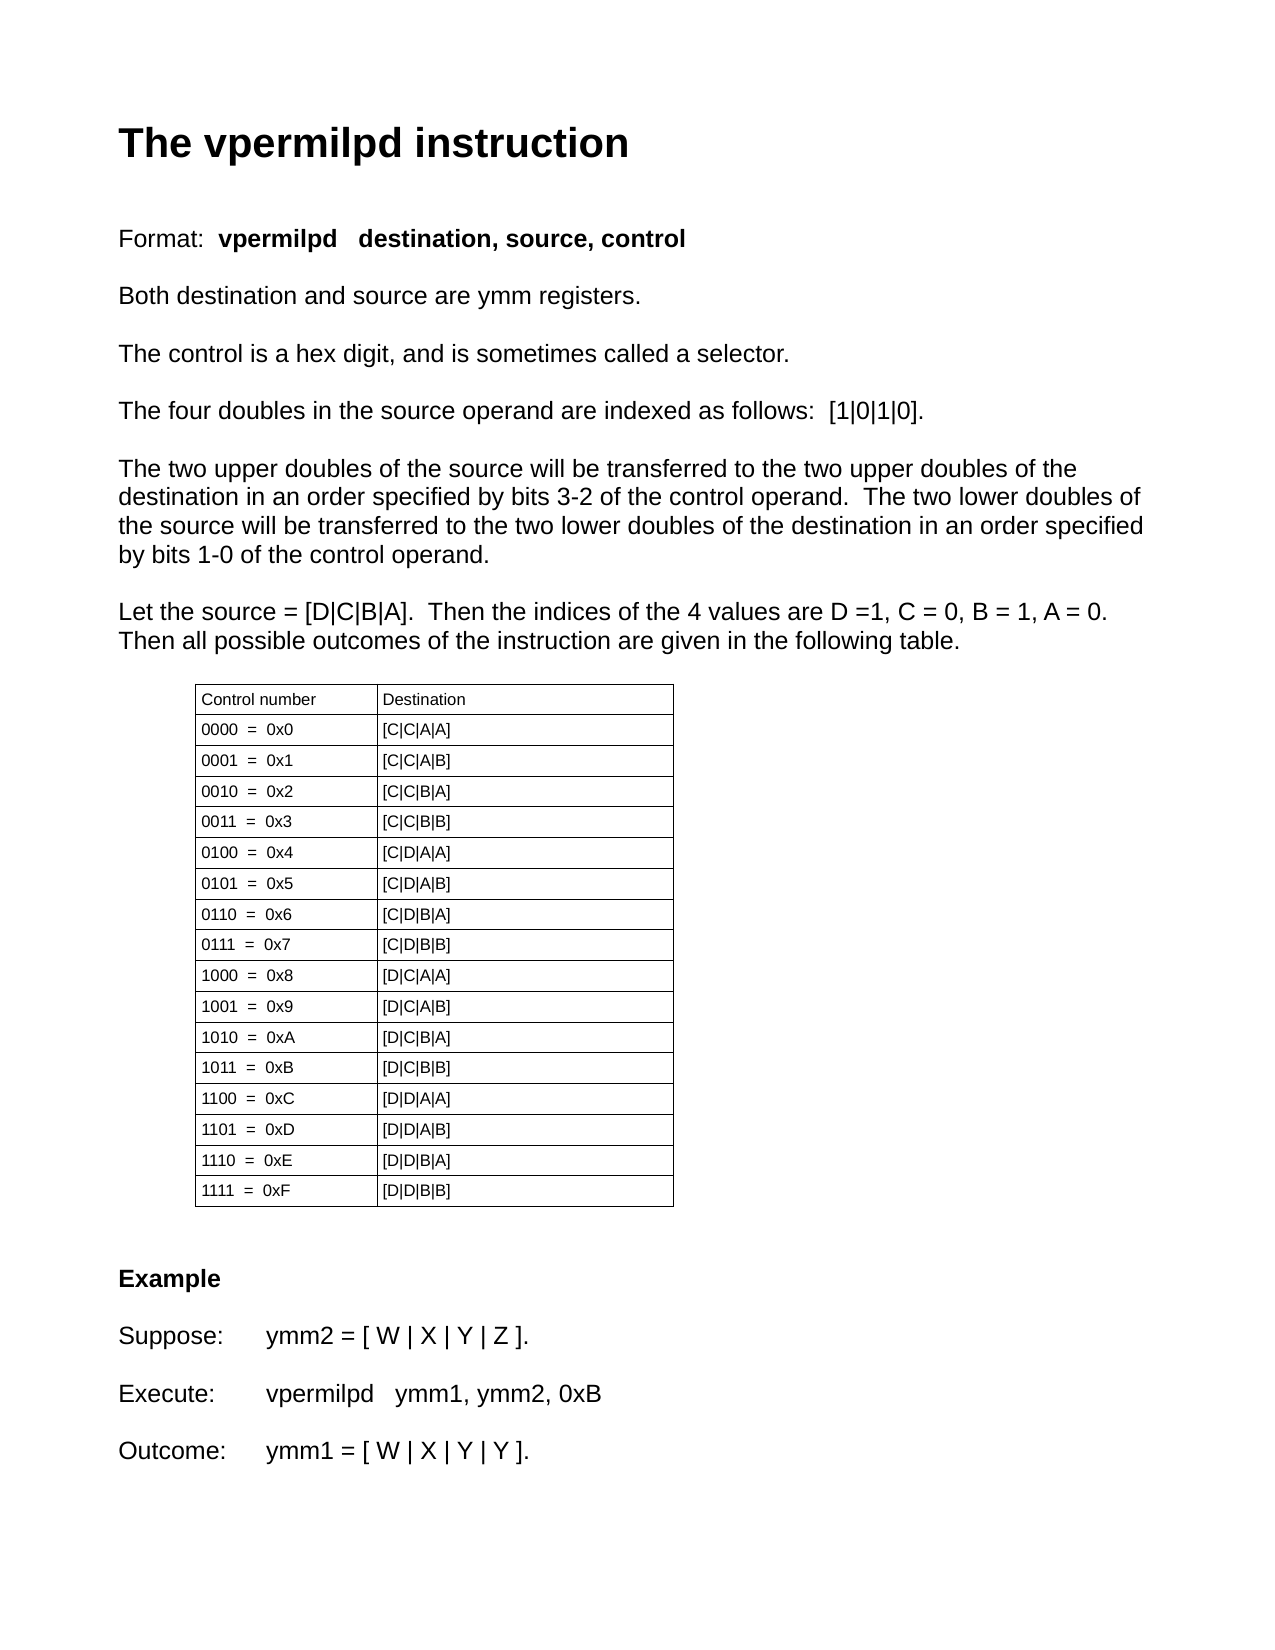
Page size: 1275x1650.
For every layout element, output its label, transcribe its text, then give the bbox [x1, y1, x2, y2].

text The four doubles in the source operand are indexed as follows: [1|0|1|0]. [118, 396, 1157, 425]
table_cell [C|C|A|B] [378, 746, 673, 776]
table_cell 1100 = 0xC [196, 1084, 377, 1114]
table_cell [D|D|A|B] [378, 1115, 673, 1144]
table_cell 1111 = 0xF [196, 1176, 377, 1206]
table_cell 0011 = 0x3 [196, 807, 377, 837]
text Both destination and source are ymm registers. [118, 281, 1157, 310]
table_cell [C|C|B|B] [378, 807, 673, 837]
text Example [118, 1263, 1157, 1292]
table_cell [D|C|B|A] [378, 1023, 673, 1052]
table_cell [C|C|A|A] [378, 715, 673, 745]
table_header Destination [378, 685, 673, 714]
table_cell 1011 = 0xB [196, 1053, 377, 1083]
table_cell [C|D|B|B] [378, 930, 673, 960]
table_cell [D|C|A|B] [378, 992, 673, 1022]
table_cell [D|D|B|B] [378, 1176, 673, 1206]
table_cell [C|D|B|A] [378, 900, 673, 929]
table_cell 0001 = 0x1 [196, 746, 377, 776]
table_cell 1000 = 0x8 [196, 961, 377, 991]
table_cell [D|C|B|B] [378, 1053, 673, 1083]
table_cell 1110 = 0xE [196, 1146, 377, 1175]
table_cell 1101 = 0xD [196, 1115, 377, 1144]
table_cell [D|D|B|A] [378, 1146, 673, 1175]
text Execute: vpermilpd ymm1, ymm2, 0xB [118, 1378, 1157, 1407]
table_cell [D|C|A|A] [378, 961, 673, 991]
table_cell 0101 = 0x5 [196, 869, 377, 899]
table_cell 0111 = 0x7 [196, 930, 377, 960]
text Format: vpermilpd destination, source, control [118, 223, 1157, 252]
text Outcome: ymm1 = [ W | X | Y | Y ]. [118, 1436, 1157, 1465]
table_cell 1001 = 0x9 [196, 992, 377, 1022]
table_cell 1010 = 0xA [196, 1023, 377, 1052]
table_cell 0100 = 0x4 [196, 838, 377, 868]
table_header Control number [196, 685, 377, 714]
text Let the source = [D|C|B|A]. Then the indices of the 4 values are D =1, C = 0, B = 1, A = 0. Then all possible outcomes of the instruction are given in the following table. [118, 597, 1157, 655]
text The control is a hex digit, and is sometimes called a selector. [118, 338, 1157, 367]
table_cell [C|C|B|A] [378, 777, 673, 806]
table_cell [D|D|A|A] [378, 1084, 673, 1114]
table_cell 0000 = 0x0 [196, 715, 377, 745]
text The vpermilpd instruction [118, 118, 1157, 166]
table_cell 0110 = 0x6 [196, 900, 377, 929]
text Suppose: ymm2 = [ W | X | Y | Z ]. [118, 1321, 1157, 1350]
table_cell [C|D|A|A] [378, 838, 673, 868]
table_cell 0010 = 0x2 [196, 777, 377, 806]
text The two upper doubles of the source will be transferred to the two upper doubles of the destination in an order specified by bits 3-2 of the control operand. The two lower doubles of the source will be transferred to the two lower doubles of the destination in an order specified by bits 1-0 of the control operand. [118, 453, 1157, 568]
table_cell [C|D|A|B] [378, 869, 673, 899]
